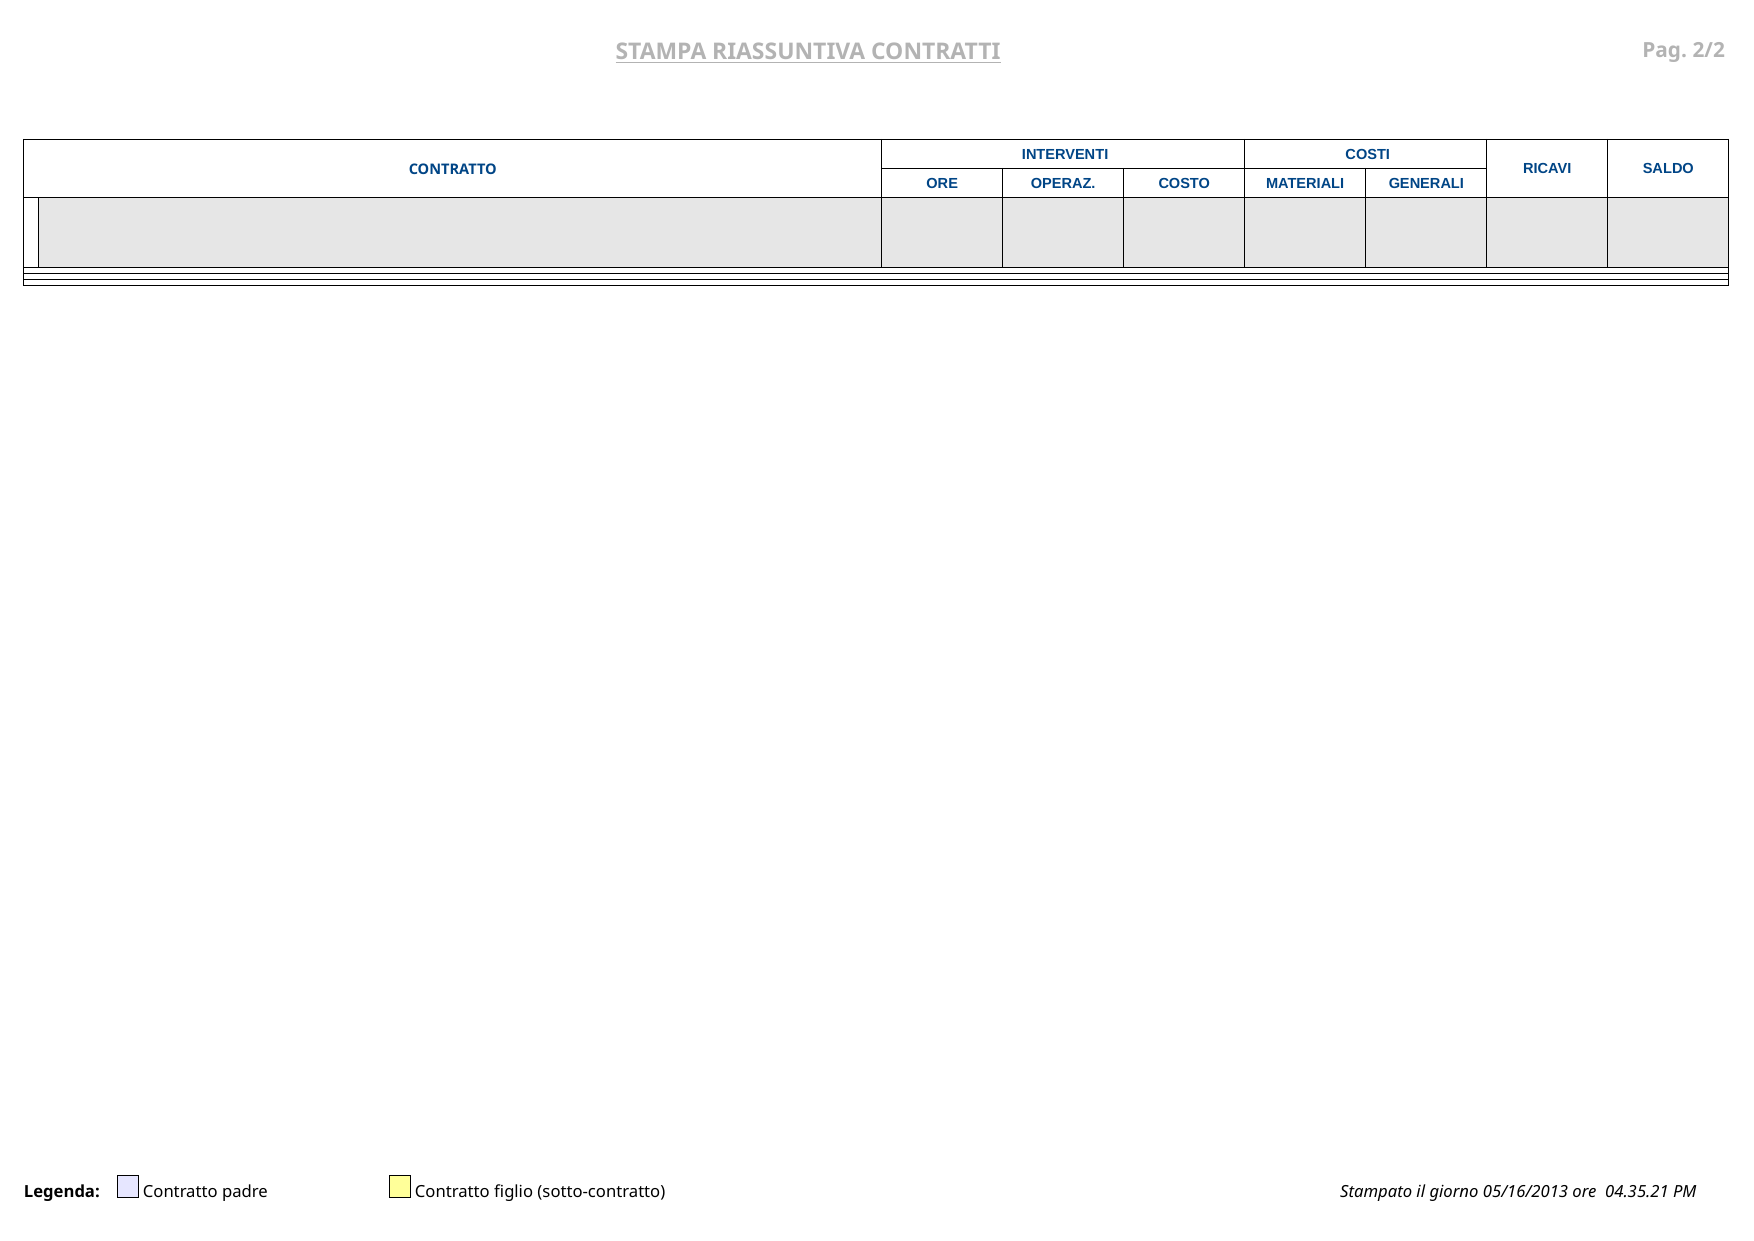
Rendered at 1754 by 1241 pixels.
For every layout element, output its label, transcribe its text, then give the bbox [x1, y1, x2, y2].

table_cell [39, 198, 881, 267]
table_cell <formatLang(get_subtotals('balance'))> [1608, 198, 1728, 267]
table_cell OPERAZ. [1003, 169, 1123, 197]
table_cell end contracts [24, 280, 1728, 284]
table_cell </if> [24, 268, 1728, 273]
table_cell [24, 198, 38, 267]
table_cell end subcontracts [24, 274, 1728, 278]
table_header SALDO [1608, 140, 1728, 197]
table_header RICAVI [1487, 140, 1607, 197]
table_cell <formatLang(get_subtotals('invoice'))> [1487, 198, 1607, 267]
table_cell <formatLang(get_subtotals('hour'))> [882, 198, 1002, 267]
table_cell ORE [882, 169, 1002, 197]
table_cell COSTO [1124, 169, 1244, 197]
table_cell MATERIALI [1245, 169, 1365, 197]
table_cell <formatLang(get_subtotals('general'))> [1366, 198, 1486, 267]
table_cell <formatLang(get_subtotals('cost'))> [1245, 198, 1365, 267]
table_header COSTI [1245, 140, 1486, 168]
table_header INTERVENTI [882, 140, 1244, 168]
table_cell GENERALI [1366, 169, 1486, 197]
table_cell <formatLang(get_subtotals('hour_cost'))> [1124, 198, 1244, 267]
table_cell <"%5.2f"%((contract.price_operation or 0.0) * get_subtotals('operation'))> [1003, 198, 1123, 267]
table_header CONTRATTO [24, 140, 881, 197]
